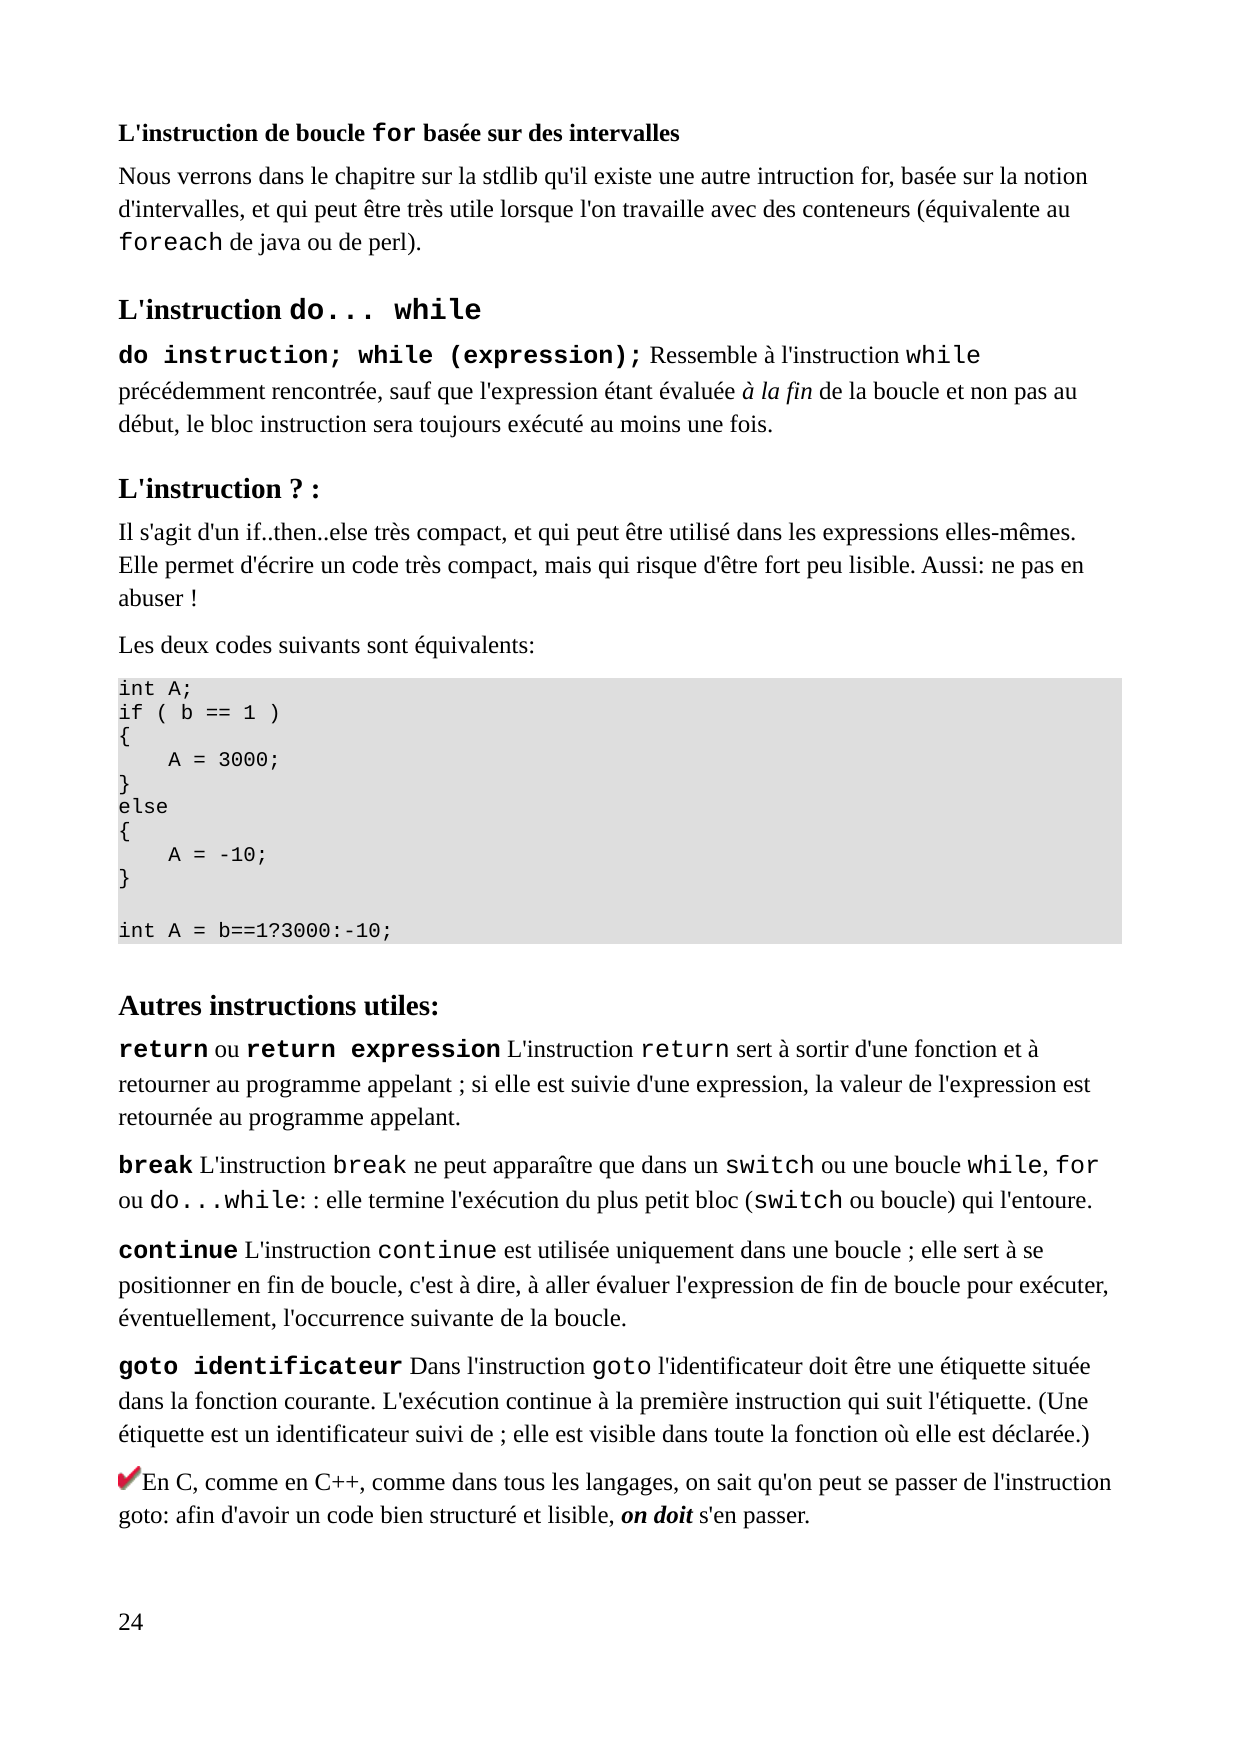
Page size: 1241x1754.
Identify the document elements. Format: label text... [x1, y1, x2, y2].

text Il s'agit d'un if..then..else très compact, et qui peut être utilisé dans les expressions elles-mêmes. Elle permet d'écrire un code très compact, mais qui risque d'être fort peu lisible. Aussi: ne pas en abuser ! [118, 517, 1122, 612]
text { [118, 820, 1122, 844]
text break L'instruction break ne peut apparaître que dans un switch ou une boucle while, for ou do...while: : elle termine l'exécution du plus petit bloc (switch ou boucle) qui l'entoure. [118, 1150, 1122, 1216]
subtitle L'instruction do... while [118, 292, 1122, 328]
subtitle Autres instructions utiles: [118, 988, 1122, 1022]
text } [118, 867, 1122, 891]
text En C, comme en C++, comme dans tous les langages, on sait qu'on peut se passer de l'instruction goto: afin d'avoir un code bien structuré et lisible, on doit s'en passer. [118, 1467, 1122, 1528]
text goto identificateur Dans l'instruction goto l'identificateur doit être une étiquette située dans la fonction courante. L'exécution continue à la première instruction qui suit l'étiquette. (Une étiquette est un identificateur suivi de ; elle est visible dans toute la fonction où elle est déclarée.) [118, 1351, 1122, 1448]
text { [118, 726, 1122, 749]
text int A; [118, 678, 1122, 702]
picture [118, 1466, 142, 1490]
text A = 3000; [118, 749, 1122, 773]
text else [118, 796, 1122, 820]
text A = -10; [118, 844, 1122, 867]
text Les deux codes suivants sont équivalents: [118, 631, 1122, 659]
text continue L'instruction continue est utilisée uniquement dans une boucle ; elle sert à se positionner en fin de boucle, c'est à dire, à aller évaluer l'expression de fin de boucle pour exécuter, éventuellement, l'occurrence suivante de la boucle. [118, 1235, 1122, 1332]
text do instruction; while (expression); Ressemble à l'instruction while précédemment rencontrée, sauf que l'expression étant évaluée à la fin de la boucle et non pas au début, le bloc instruction sera toujours exécuté au moins une fois. [118, 341, 1122, 437]
text return ou return expression L'instruction return sert à sortir d'une fonction et à retourner au programme appelant ; si elle est suivie d'une expression, la valeur de l'expression est retournée au programme appelant. [118, 1034, 1122, 1131]
text } [118, 773, 1122, 796]
text int A = b==1?3000:-10; [118, 921, 1122, 944]
subtitle L'instruction de boucle for basée sur des intervalles [118, 118, 1122, 149]
subtitle L'instruction ? : [118, 471, 1122, 504]
text if ( b == 1 ) [118, 702, 1122, 726]
text Nous verrons dans le chapitre sur la stdlib qu'il existe une autre intruction for, basée sur la notion d'intervalles, et qui peut être très utile lorsque l'on travaille avec des conteneurs (équivalente au foreach de java ou de perl). [118, 161, 1122, 258]
